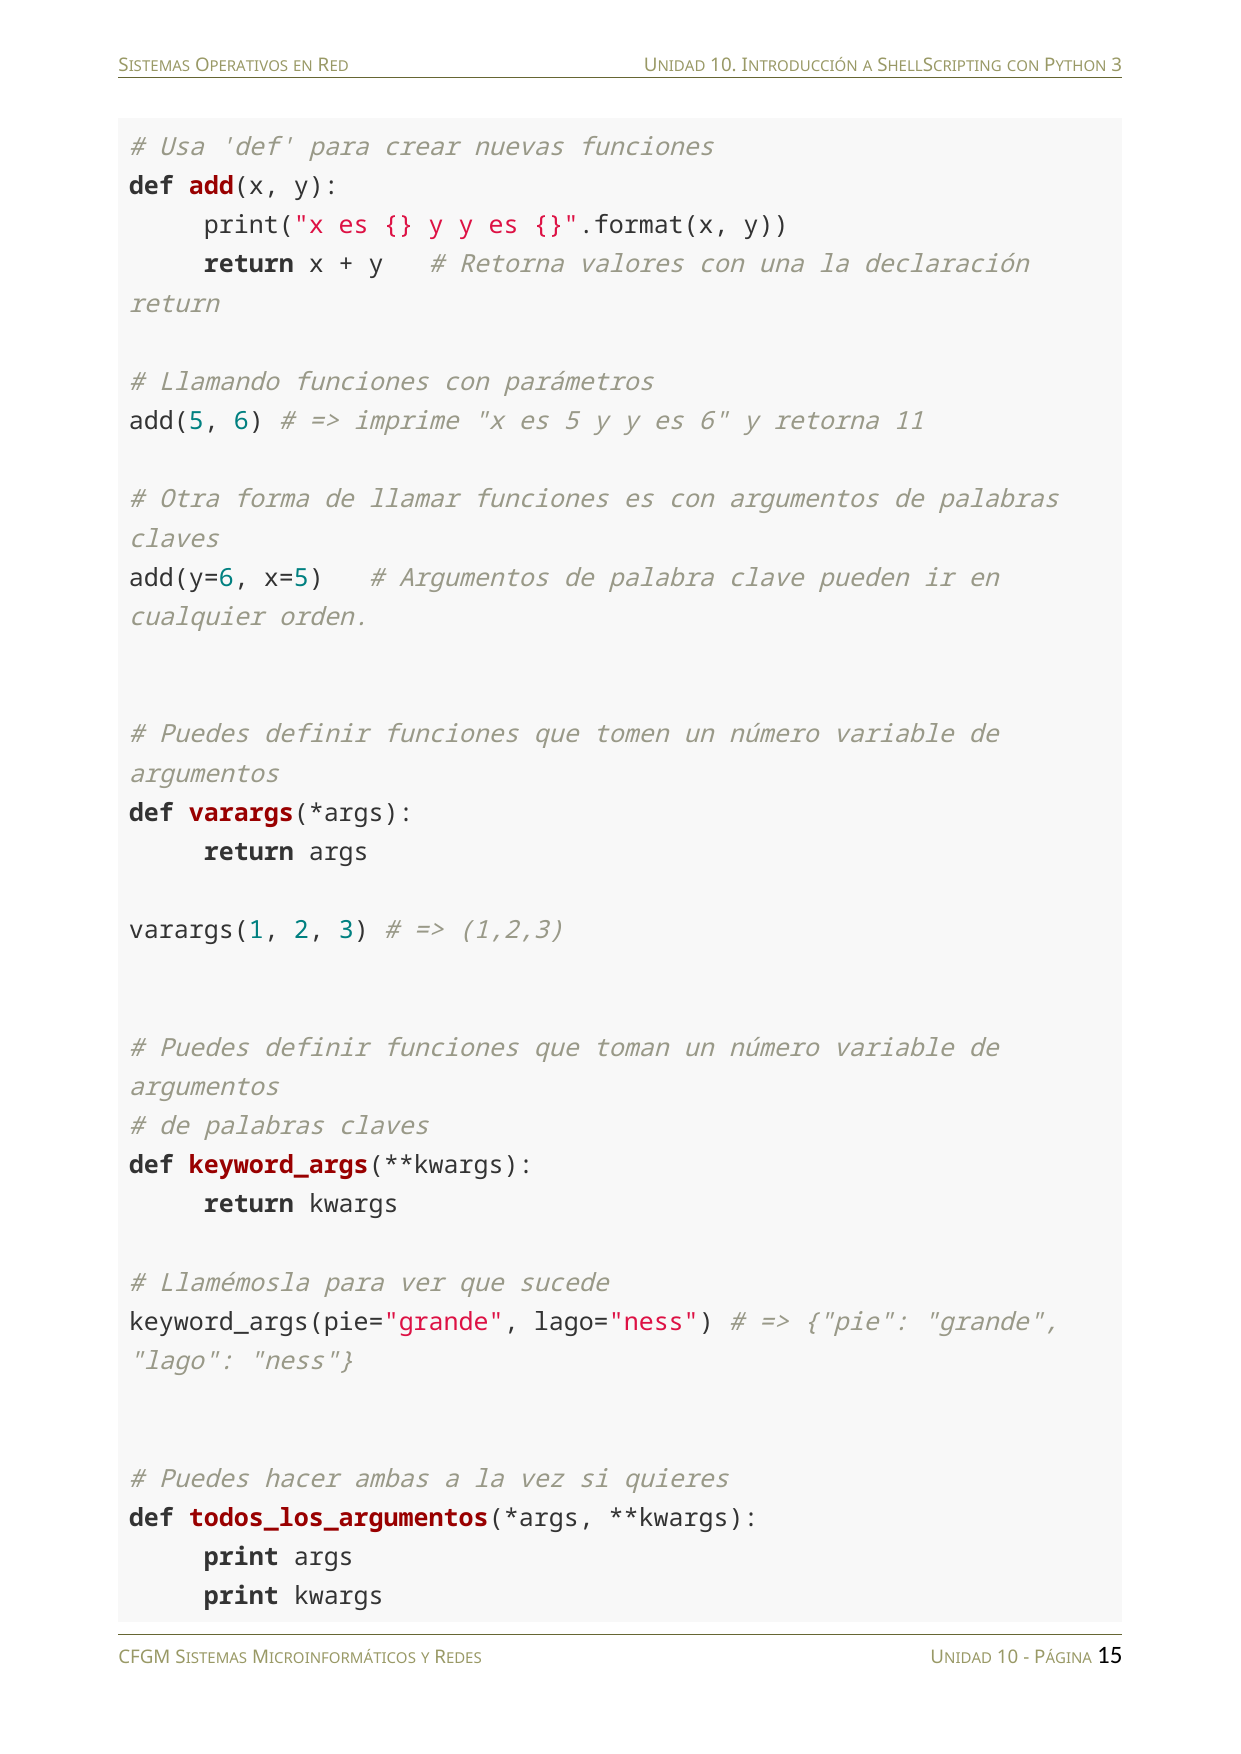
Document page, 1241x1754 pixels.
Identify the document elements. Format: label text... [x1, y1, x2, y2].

table_header # Usa 'def' para crear nuevas funciones def add(x, y): print("x es {} y y es {}".format(x, y)) return x + y # Retorna valores con una la declaración return # Llamando funciones con parámetros add(5, 6) # => imprime "x es 5 y y es 6" y retorna 11 # Otra forma de llamar funciones es con argumentos de palabras claves add(y=6, x=5) # Argumentos de palabra clave pueden ir en cualquier orden. # Puedes definir funciones que tomen un número variable de argumentos def varargs(*args): return args varargs(1, 2, 3) # => (1,2,3) # Puedes definir funciones que toman un número variable de argumentos # de palabras claves def keyword_args(**kwargs): return kwargs # Llamémosla para ver que sucede keyword_args(pie="grande", lago="ness") # => {"pie": "grande", "lago": "ness"} # Puedes hacer ambas a la vez si quieres def todos_los_argumentos(*args, **kwargs): print args print kwargs [118, 118, 1122, 1622]
